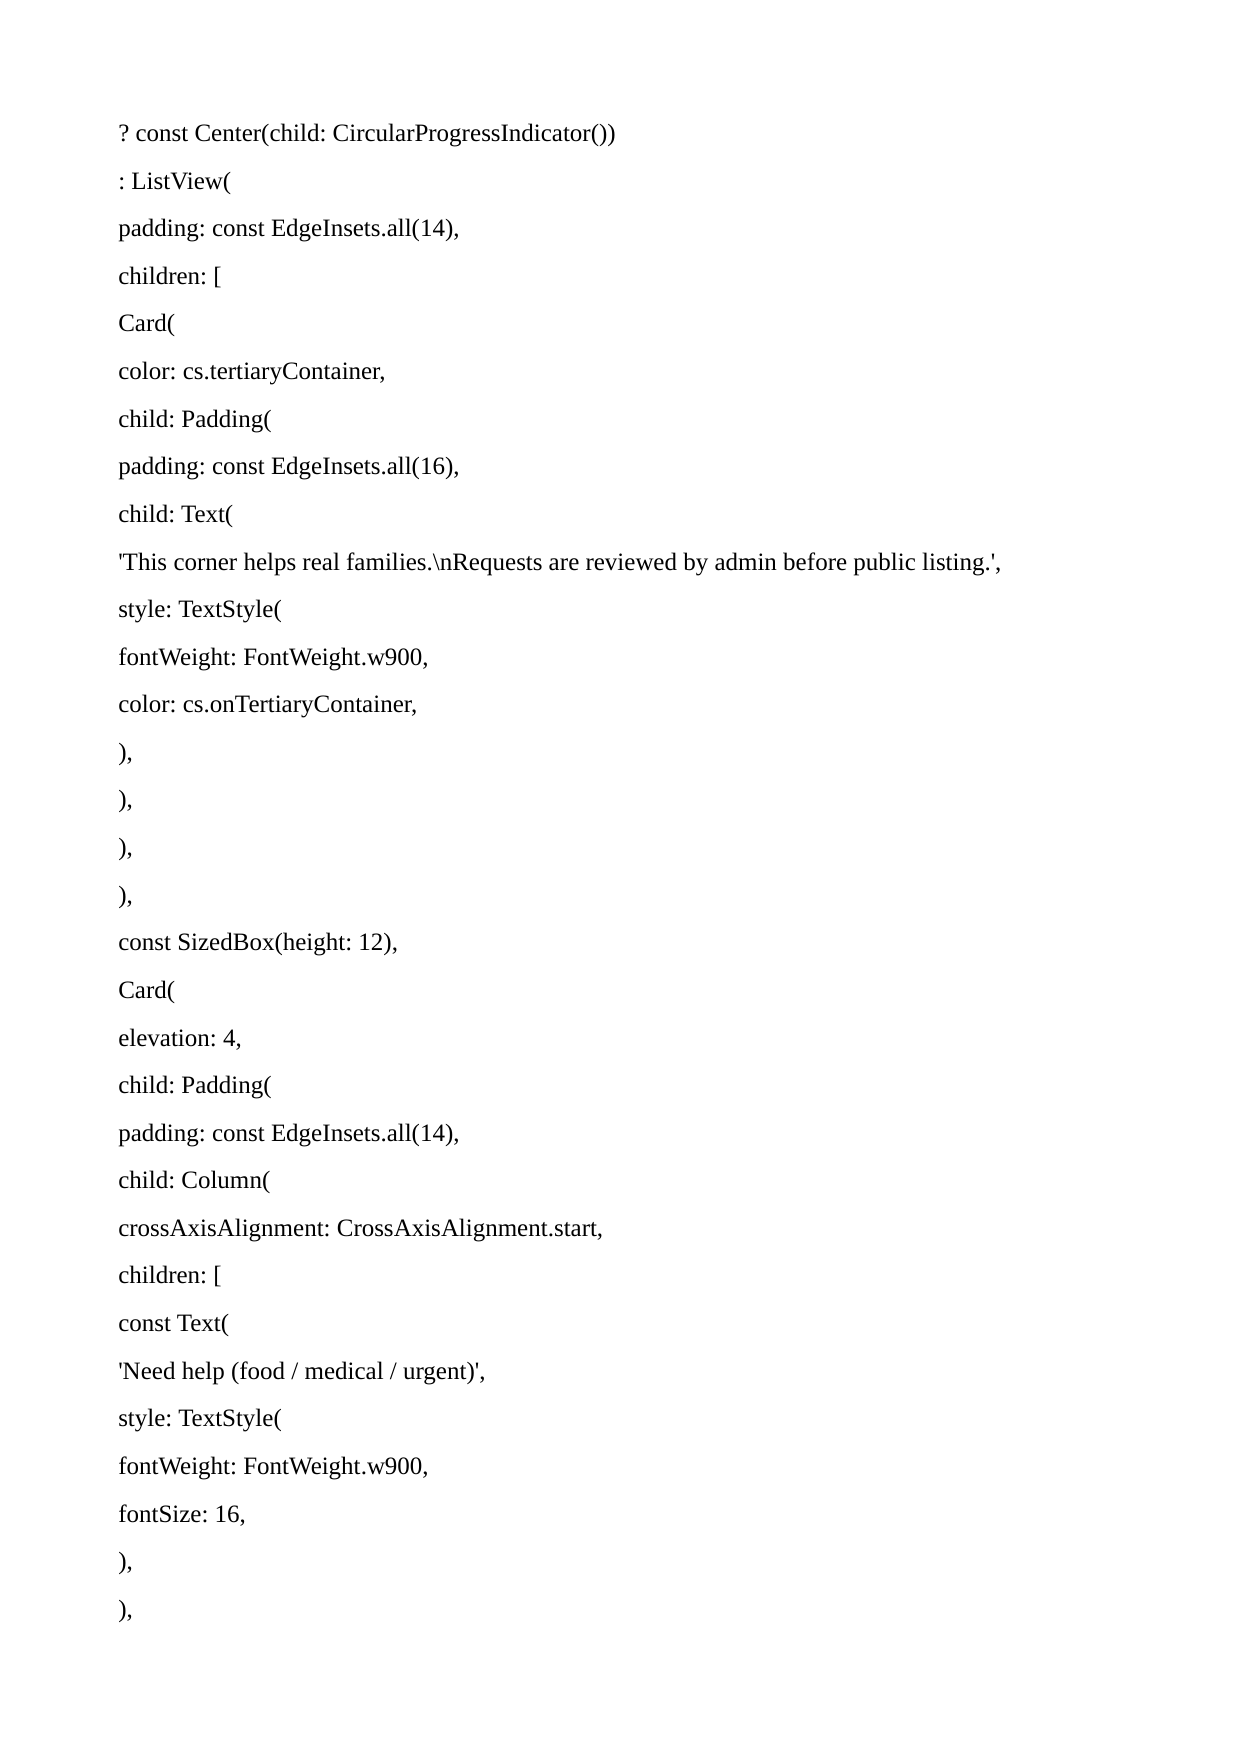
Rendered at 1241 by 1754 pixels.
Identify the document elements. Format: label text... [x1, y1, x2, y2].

text fontSize: 16, [118, 1499, 1122, 1527]
text const Text( [118, 1308, 1122, 1337]
text 'Need help (food / medical / urgent)', [118, 1356, 1122, 1384]
text fontWeight: FontWeight.w900, [118, 1451, 1122, 1480]
text crossAxisAlignment: CrossAxisAlignment.start, [118, 1213, 1122, 1242]
text : ListView( [118, 166, 1122, 194]
text color: cs.tertiaryContainer, [118, 356, 1122, 385]
text fontWeight: FontWeight.w900, [118, 642, 1122, 671]
text child: Column( [118, 1165, 1122, 1194]
text children: [ [118, 261, 1122, 290]
text padding: const EdgeInsets.all(14), [118, 1118, 1122, 1147]
text style: TextStyle( [118, 1403, 1122, 1432]
text Card( [118, 975, 1122, 1004]
text ), [118, 784, 1122, 813]
text ), [118, 737, 1122, 766]
text padding: const EdgeInsets.all(16), [118, 451, 1122, 480]
text child: Padding( [118, 404, 1122, 432]
text child: Text( [118, 499, 1122, 528]
text ), [118, 1594, 1122, 1623]
text elevation: 4, [118, 1023, 1122, 1051]
text child: Padding( [118, 1070, 1122, 1099]
text ), [118, 1546, 1122, 1575]
text children: [ [118, 1261, 1122, 1289]
text const SizedBox(height: 12), [118, 927, 1122, 956]
text ), [118, 832, 1122, 861]
text padding: const EdgeInsets.all(14), [118, 213, 1122, 242]
text 'This corner helps real families.\nRequests are reviewed by admin before public listing.', [118, 547, 1122, 575]
text style: TextStyle( [118, 594, 1122, 623]
text color: cs.onTertiaryContainer, [118, 689, 1122, 718]
text ? const Center(child: CircularProgressIndicator()) [118, 118, 1122, 147]
text Card( [118, 308, 1122, 337]
text ), [118, 880, 1122, 908]
